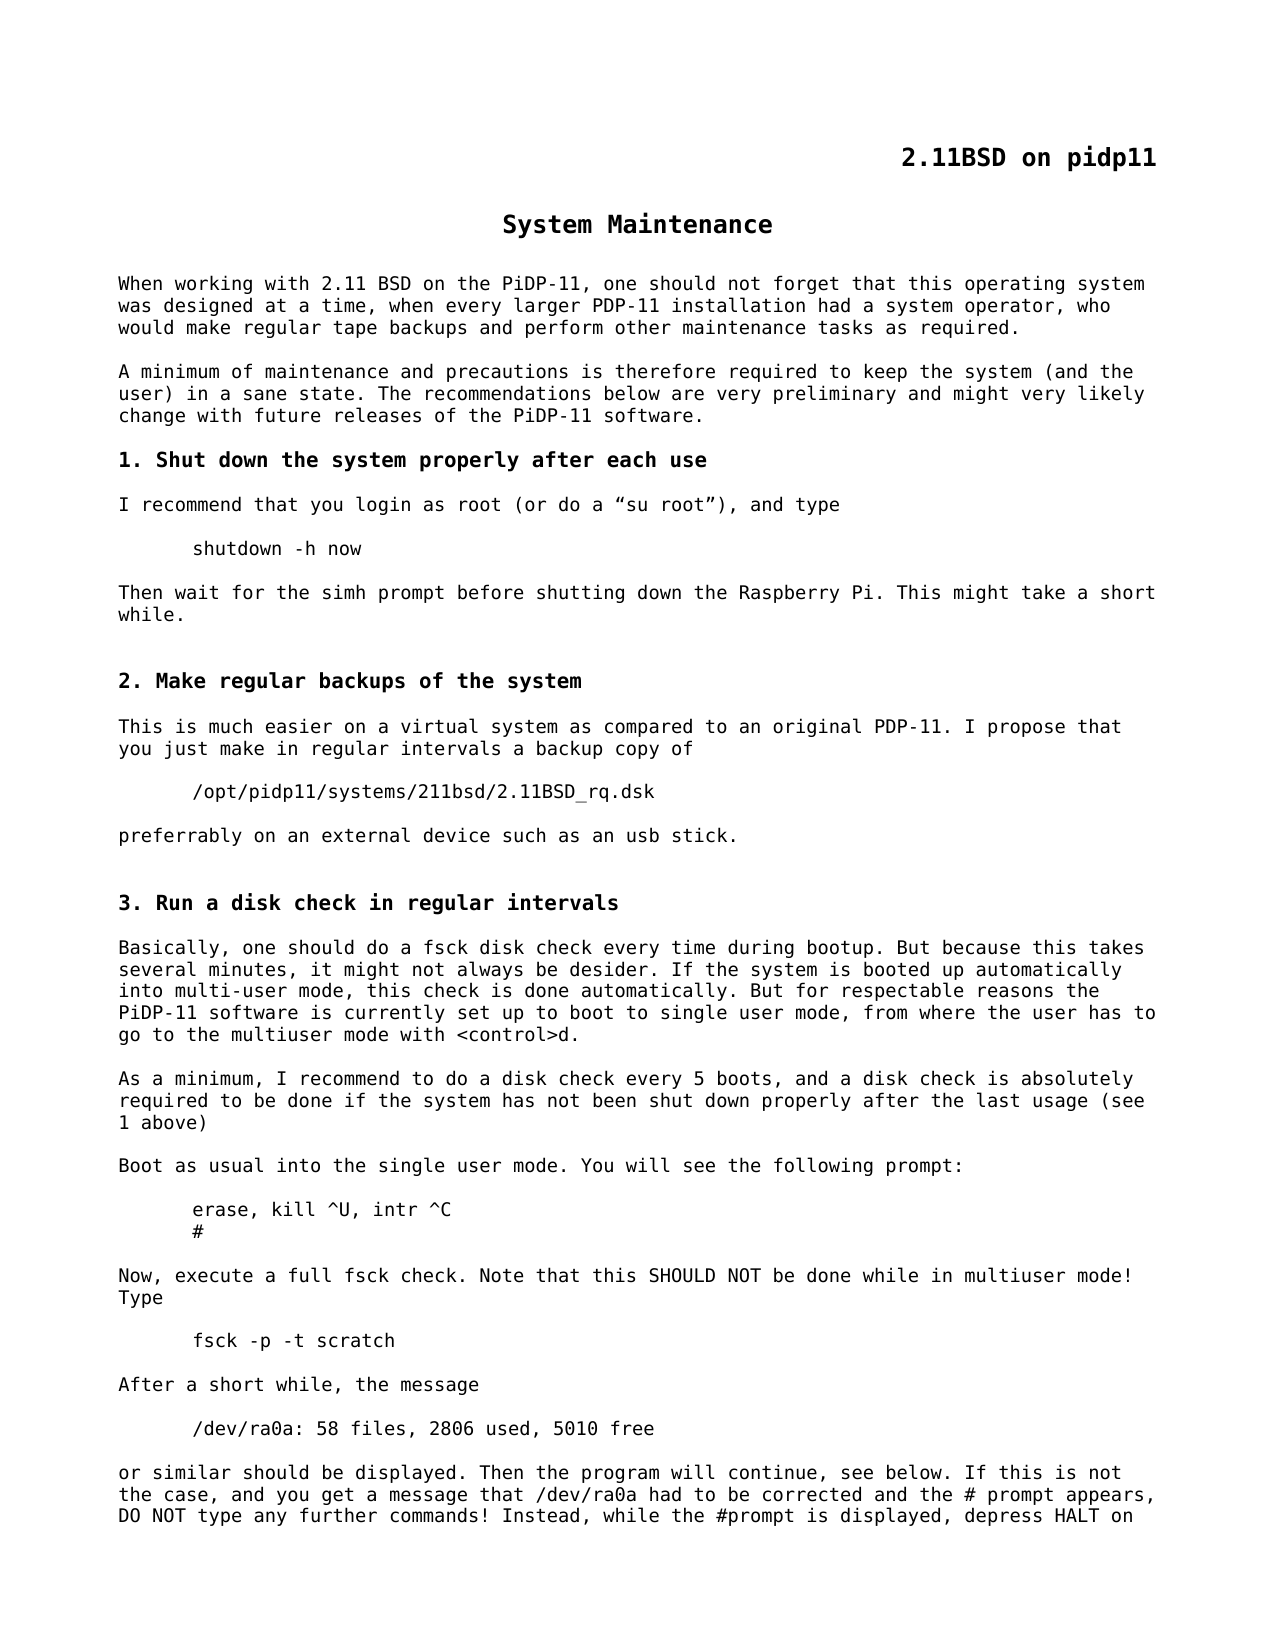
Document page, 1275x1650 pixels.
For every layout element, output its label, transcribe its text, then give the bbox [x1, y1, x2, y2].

text 1. Shut down the system properly after each use [118, 448, 1157, 473]
text erase, kill ^U, intr ^C [118, 1199, 1157, 1221]
text Basically, one should do a fsck disk check every time during bootup. But because this takes several minutes, it might not always be desider. If the system is booted up automatically into multi-user mode, this check is done automatically. But for respectable reasons the PiDP-11 software is currently set up to boot to single user mode, from where the user has to go to the multiuser mode with <control>d. [118, 937, 1157, 1046]
text 2. Make regular backups of the system [118, 669, 1157, 694]
text This is much easier on a virtual system as compared to an original PDP-11. I propose that you just make in regular intervals a backup copy of [118, 716, 1157, 759]
text Then wait for the simh prompt before shutting down the Raspberry Pi. This might take a short while. [118, 582, 1157, 626]
text Now, execute a full fsck check. Note that this SHOULD NOT be done while in multiuser mode! Type [118, 1265, 1157, 1309]
text Boot as usual into the single user mode. You will see the following prompt: [118, 1156, 1157, 1177]
text I recommend that you login as root (or do a “su root”), and type [118, 494, 1157, 516]
title System Maintenance [118, 210, 1157, 239]
text fsck -p -t scratch [118, 1331, 1157, 1352]
title 2.11BSD on pidp11 [118, 143, 1157, 172]
text shutdown -h now [118, 538, 1157, 560]
text 3. Run a disk check in regular intervals [118, 891, 1157, 915]
text /dev/ra0a: 58 files, 2806 used, 5010 free [118, 1418, 1157, 1440]
text /opt/pidp11/systems/211bsd/2.11BSD_rq.dsk [118, 781, 1157, 803]
text After a short while, the message [118, 1374, 1157, 1396]
text or similar should be displayed. Then the program will continue, see below. If this is not the case, and you get a message that /dev/ra0a had to be corrected and the # prompt appears, DO NOT type any further commands! Instead, while the #prompt is displayed, depress HALT on [118, 1462, 1157, 1527]
text preferrably on an external device such as an usb stick. [118, 825, 1157, 847]
text As a minimum, I recommend to do a disk check every 5 boots, and a disk check is absolutely required to be done if the system has not been shut down properly after the last usage (see 1 above) [118, 1068, 1157, 1134]
text A minimum of maintenance and precautions is therefore required to keep the system (and the user) in a sane state. The recommendations below are very preliminary and might very likely change with future releases of the PiDP-11 software. [118, 361, 1157, 426]
text # [118, 1221, 1157, 1243]
text When working with 2.11 BSD on the PiDP-11, one should not forget that this operating system was designed at a time, when every larger PDP-11 installation had a system operator, who would make regular tape backups and perform other maintenance tasks as required. [118, 273, 1157, 339]
